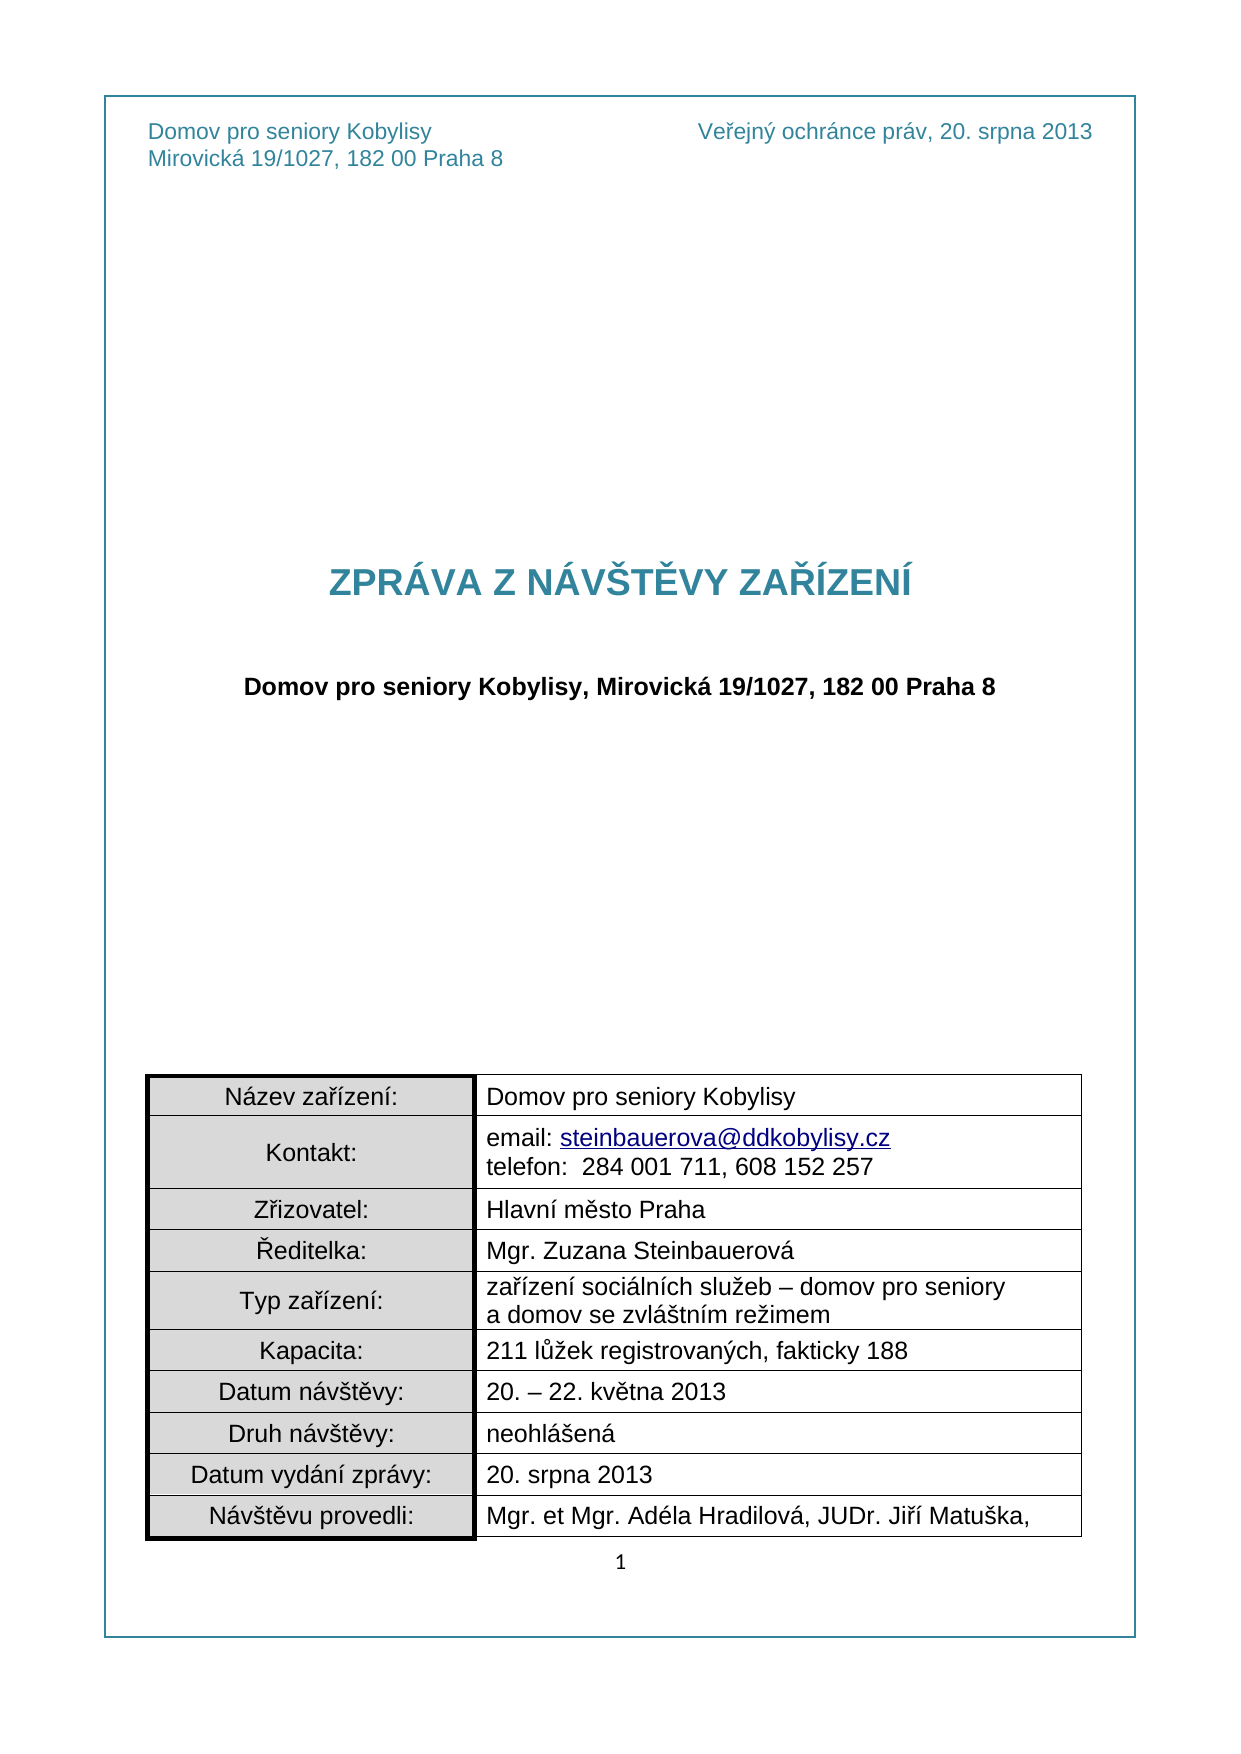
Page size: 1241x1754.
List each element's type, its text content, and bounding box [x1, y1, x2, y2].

table_cell Ředitelka: [150, 1230, 472, 1271]
table_header Domov pro seniory Kobylisy [477, 1075, 1081, 1115]
table_cell Datum návštěvy: [150, 1371, 472, 1412]
table_cell Hlavní město Praha [477, 1189, 1081, 1229]
text Domov pro seniory Kobylisy, Mirovická 19/1027, 182 00 Praha 8 [148, 672, 1092, 700]
table_cell neohlášená [477, 1413, 1081, 1453]
table_cell Druh návštěvy: [150, 1413, 472, 1453]
table_cell Kapacita: [150, 1330, 472, 1370]
table_cell zařízení sociálních služeb – domov pro seniory a domov se zvláštním režimem [477, 1272, 1081, 1329]
table_cell Mgr. et Mgr. Adéla Hradilová, JUDr. Jiří Matuška, [477, 1496, 1081, 1536]
table_cell Kontakt: [150, 1116, 472, 1188]
table_cell Zřizovatel: [150, 1189, 472, 1229]
text ZPRÁVA Z NÁVŠTĚVY ZAŘÍZENÍ [148, 561, 1092, 604]
table_header Název zařízení: [150, 1078, 472, 1115]
table_cell Mgr. Zuzana Steinbauerová [477, 1230, 1081, 1271]
table_cell 20. – 22. května 2013 [477, 1371, 1081, 1412]
table_cell Typ zařízení: [150, 1272, 472, 1329]
table_cell 211 lůžek registrovaných, fakticky 188 [477, 1330, 1081, 1370]
table_cell Datum vydání zprávy: [150, 1454, 472, 1494]
table_cell 20. srpna 2013 [477, 1454, 1081, 1494]
table_cell email: steinbauerova@ddkobylisy.cz telefon: 284 001 711, 608 152 257 [477, 1116, 1081, 1188]
table_cell Návštěvu provedli: [150, 1496, 472, 1536]
